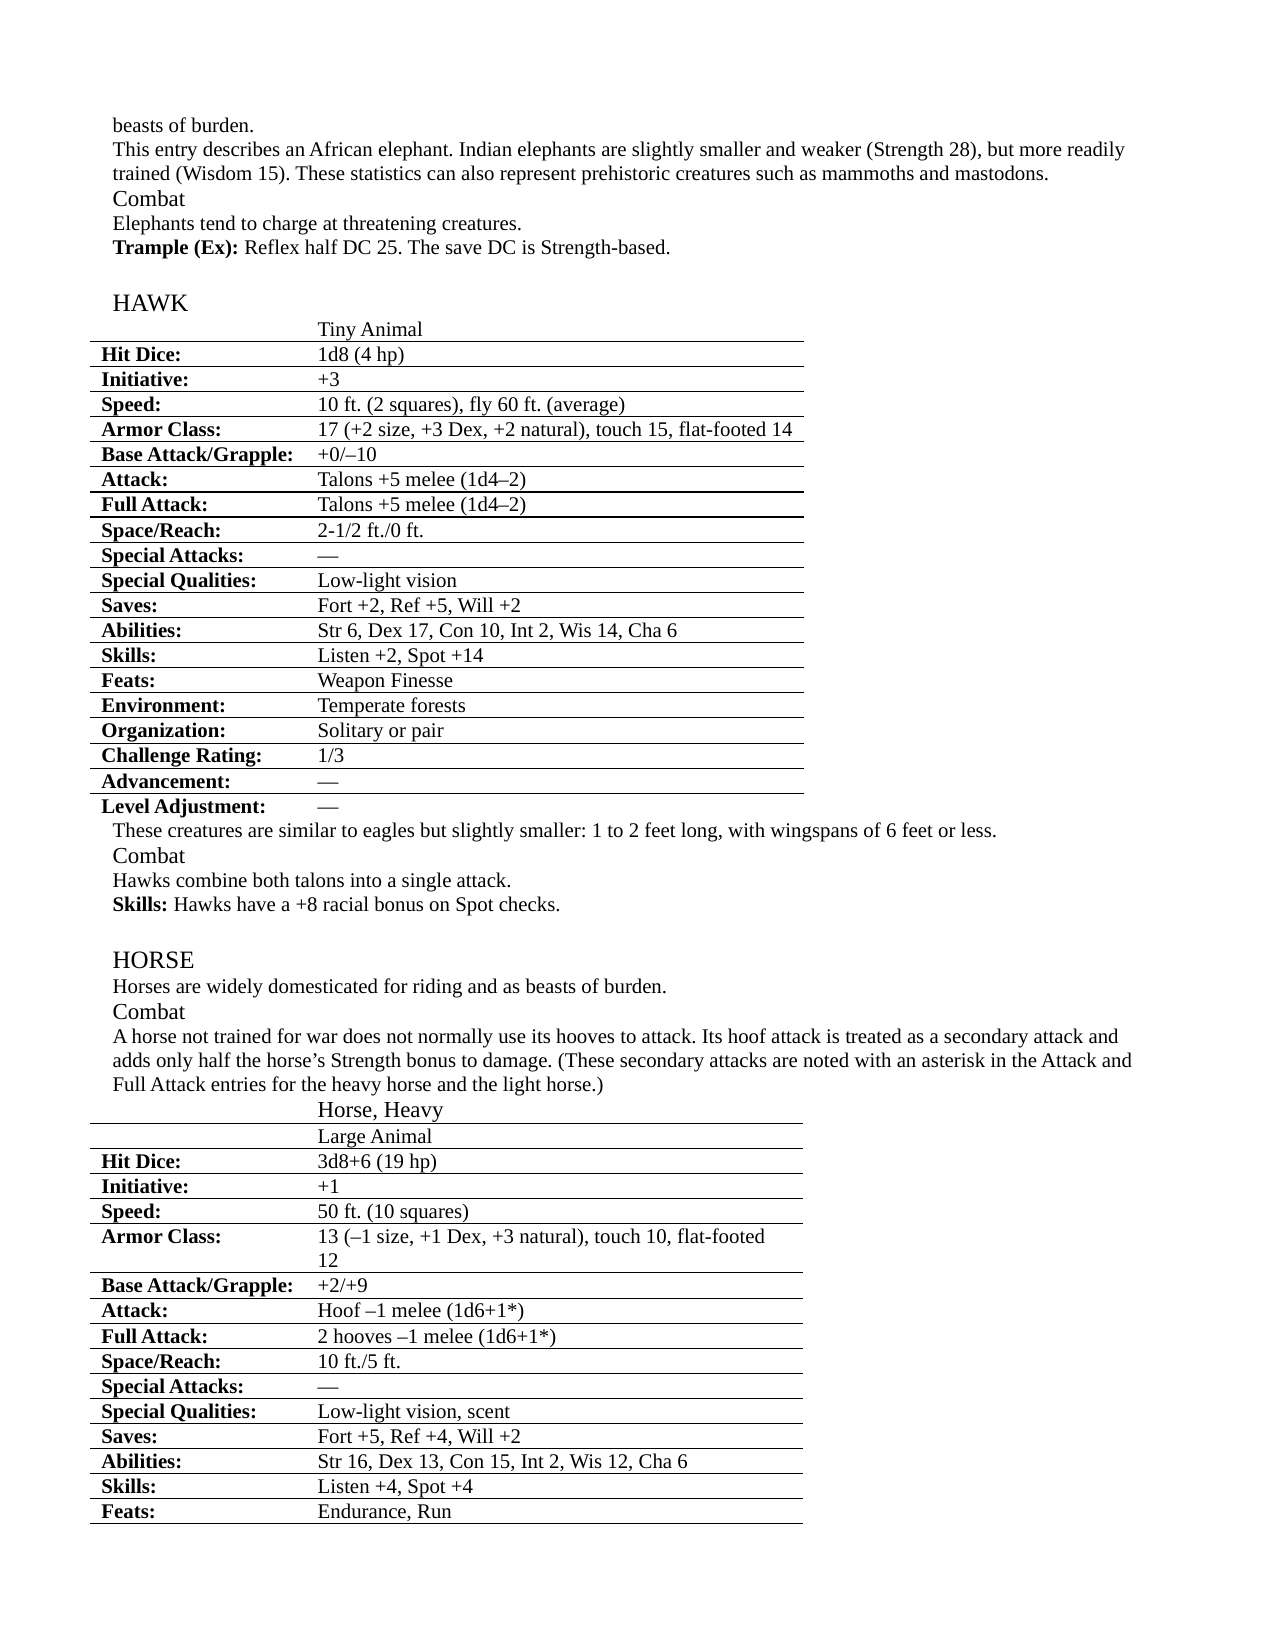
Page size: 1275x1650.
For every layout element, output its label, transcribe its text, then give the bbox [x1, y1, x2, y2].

table_cell Saves: [90, 593, 306, 617]
table_cell Hit Dice: [90, 342, 306, 366]
table_cell Speed: [90, 392, 306, 416]
table_cell Abilities: [90, 618, 306, 642]
table_cell Str 16, Dex 13, Con 15, Int 2, Wis 12, Cha 6 [306, 1449, 802, 1473]
text Combat [112, 998, 1162, 1024]
table_cell 1d8 (4 hp) [306, 342, 804, 366]
text Hawks combine both talons into a single attack. [112, 868, 1162, 892]
table_cell Space/Reach: [90, 518, 306, 542]
table_cell Attack: [90, 1299, 306, 1322]
table_header [90, 317, 306, 341]
text Combat [112, 842, 1162, 868]
table_cell Advancement: [90, 769, 306, 793]
text HAWK [112, 288, 1162, 317]
text This entry describes an African elephant. Indian elephants are slightly smaller and weaker (Strength 28), but more readily trained (Wisdom 15). These statistics can also represent prehistoric creatures such as mammoths and mastodons. [112, 137, 1162, 185]
table_cell Speed: [90, 1199, 306, 1223]
table_cell Base Attack/Grapple: [90, 1273, 306, 1297]
table_cell Level Adjustment: [90, 794, 306, 818]
text Combat [112, 185, 1162, 211]
table_cell — [306, 543, 804, 567]
table_cell Fort +2, Ref +5, Will +2 [306, 593, 804, 617]
table_cell 10 ft. (2 squares), fly 60 ft. (average) [306, 392, 804, 416]
table_cell Full Attack: [90, 1324, 306, 1348]
text A horse not trained for war does not normally use its hooves to attack. Its hoof attack is treated as a secondary attack and adds only half the horse’s Strength bonus to damage. (These secondary attacks are noted with an asterisk in the Attack and Full Attack entries for the heavy horse and the light horse.) [112, 1024, 1162, 1096]
table_cell Listen +4, Spot +4 [306, 1474, 802, 1498]
table_cell Challenge Rating: [90, 744, 306, 767]
table_cell 10 ft./5 ft. [306, 1349, 802, 1373]
table_cell Low-light vision [306, 568, 804, 592]
table_cell Full Attack: [90, 493, 306, 516]
table_cell Special Attacks: [90, 543, 306, 567]
text These creatures are similar to eagles but slightly smaller: 1 to 2 feet long, with wingspans of 6 feet or less. [112, 818, 1162, 842]
table_cell Endurance, Run [306, 1499, 802, 1523]
table_cell — [306, 794, 804, 818]
text beasts of burden. [112, 112, 1162, 137]
table_cell Armor Class: [90, 1224, 306, 1272]
table_cell Feats: [90, 1499, 306, 1523]
table_cell Saves: [90, 1424, 306, 1448]
table_cell 3d8+6 (19 hp) [306, 1149, 802, 1173]
table_cell Initiative: [90, 367, 306, 391]
table_cell [90, 1124, 306, 1148]
table_cell 50 ft. (10 squares) [306, 1199, 802, 1223]
table_cell Temperate forests [306, 693, 804, 717]
table_cell +2/+9 [306, 1273, 802, 1297]
table_cell Special Attacks: [90, 1374, 306, 1398]
table_cell Fort +5, Ref +4, Will +2 [306, 1424, 802, 1448]
table_cell Attack: [90, 467, 306, 491]
table_cell Feats: [90, 668, 306, 692]
table_cell Skills: [90, 643, 306, 667]
table_cell — [306, 769, 804, 793]
table_header Horse, Heavy [306, 1096, 802, 1123]
text Horses are widely domesticated for riding and as beasts of burden. [112, 974, 1162, 998]
table_cell Skills: [90, 1474, 306, 1498]
table_cell Environment: [90, 693, 306, 717]
table_cell Special Qualities: [90, 568, 306, 592]
table_cell Hoof –1 melee (1d6+1*) [306, 1299, 802, 1322]
table_cell Talons +5 melee (1d4–2) [306, 493, 804, 516]
table_header Tiny Animal [306, 317, 804, 341]
table_cell Solitary or pair [306, 718, 804, 742]
table_cell Armor Class: [90, 417, 306, 441]
text Trample (Ex): Reflex half DC 25. The save DC is Strength-based. [112, 235, 1162, 259]
table_cell Low-light vision, scent [306, 1399, 802, 1423]
table_cell 2-1/2 ft./0 ft. [306, 518, 804, 542]
table_cell Hit Dice: [90, 1149, 306, 1173]
table_cell 17 (+2 size, +3 Dex, +2 natural), touch 15, flat-footed 14 [306, 417, 804, 441]
text HORSE [112, 945, 1162, 974]
text Skills: Hawks have a +8 racial bonus on Spot checks. [112, 892, 1162, 916]
table_cell 1/3 [306, 744, 804, 767]
table_cell Talons +5 melee (1d4–2) [306, 467, 804, 491]
table_cell Large Animal [306, 1124, 802, 1148]
table_cell 2 hooves –1 melee (1d6+1*) [306, 1324, 802, 1348]
table_cell +1 [306, 1174, 802, 1198]
table_cell Space/Reach: [90, 1349, 306, 1373]
table_cell +3 [306, 367, 804, 391]
table_cell Abilities: [90, 1449, 306, 1473]
table_cell Listen +2, Spot +14 [306, 643, 804, 667]
table_cell Initiative: [90, 1174, 306, 1198]
table_cell Weapon Finesse [306, 668, 804, 692]
table_cell — [306, 1374, 802, 1398]
table_header [90, 1096, 306, 1123]
table_cell Base Attack/Grapple: [90, 442, 306, 466]
table_cell Str 6, Dex 17, Con 10, Int 2, Wis 14, Cha 6 [306, 618, 804, 642]
text Elephants tend to charge at threatening creatures. [112, 211, 1162, 235]
table_cell Organization: [90, 718, 306, 742]
table_cell +0/–10 [306, 442, 804, 466]
table_cell Special Qualities: [90, 1399, 306, 1423]
table_cell 13 (–1 size, +1 Dex, +3 natural), touch 10, flat-footed 12 [306, 1224, 802, 1272]
